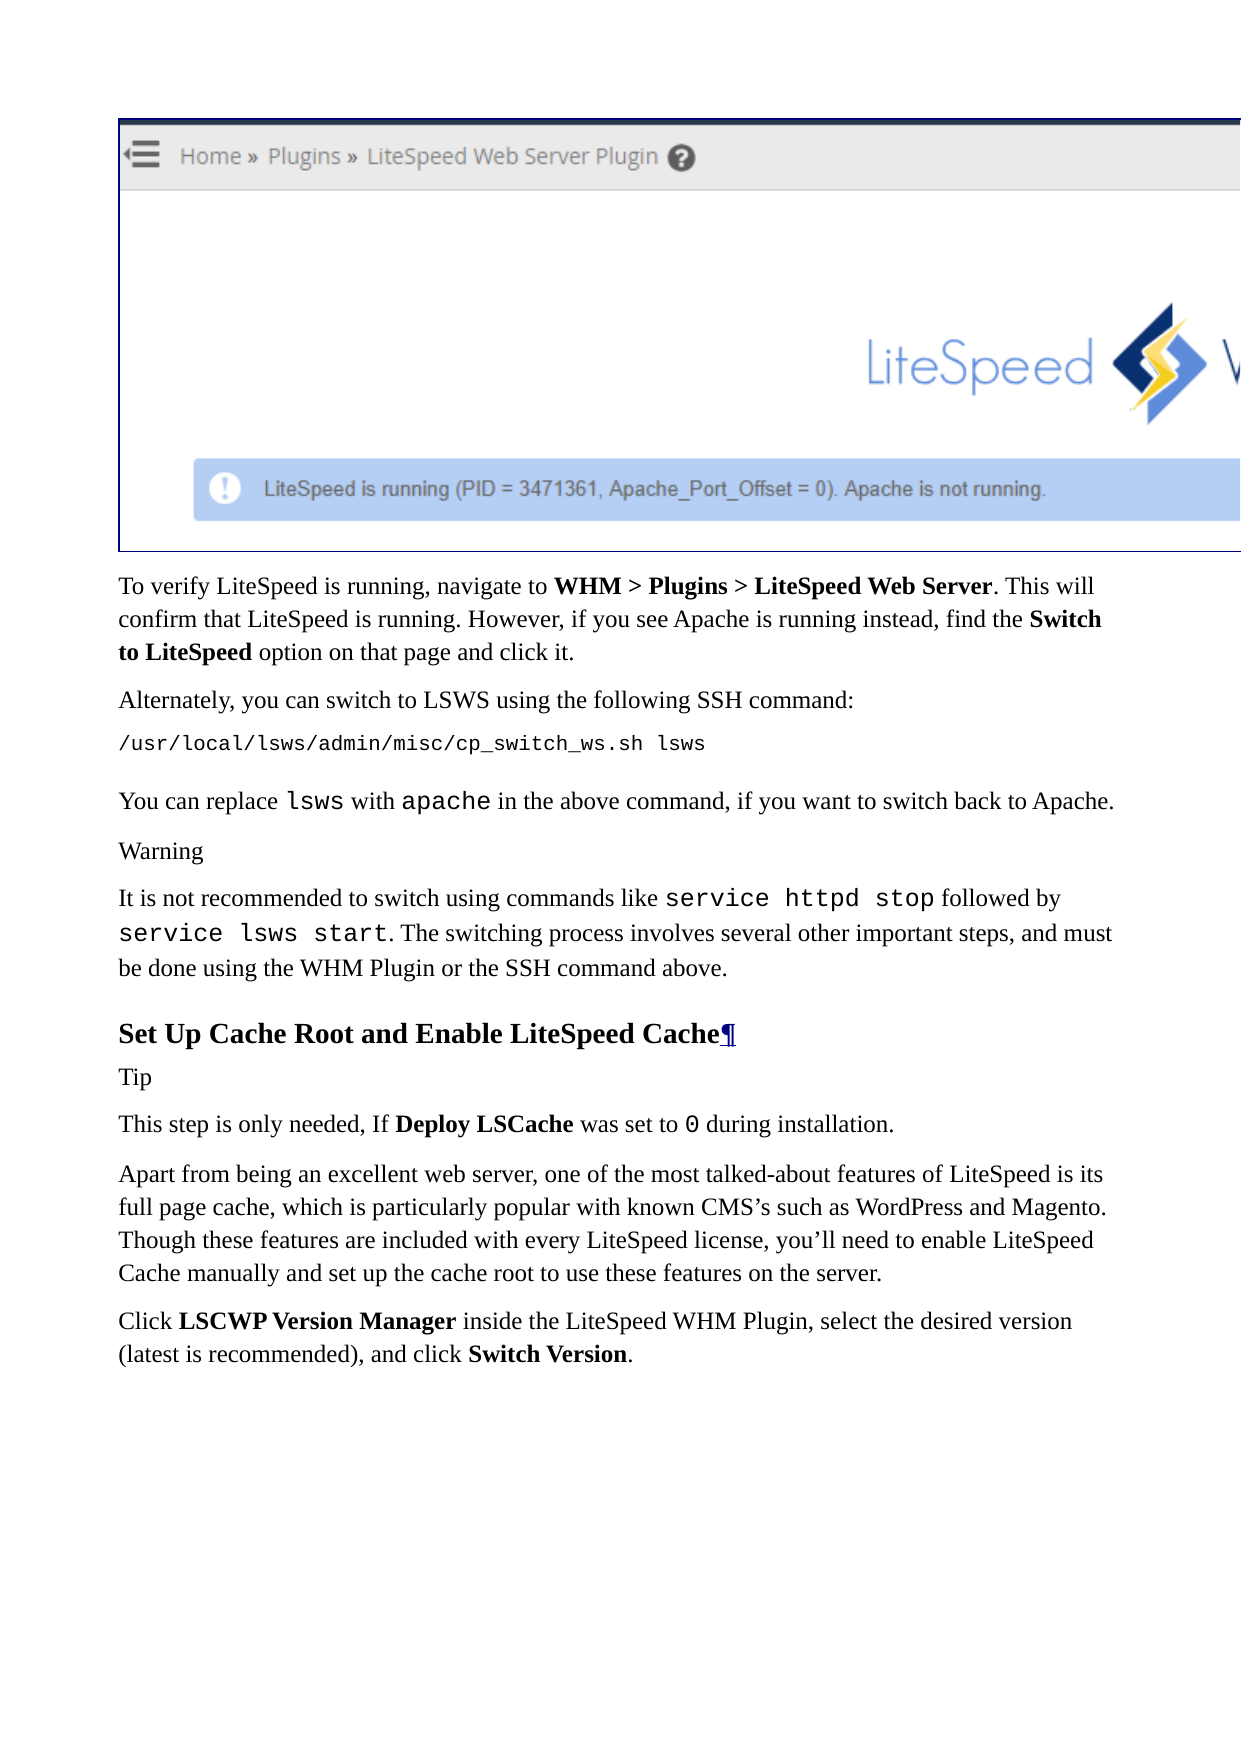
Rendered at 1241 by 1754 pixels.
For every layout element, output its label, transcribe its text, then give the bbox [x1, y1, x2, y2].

text You can replace lsws with apache in the above command, if you want to switch back to Apache. [118, 786, 1122, 817]
text It is not recommended to switch using commands like service httpd stop followed by service lsws start. The switching process involves several other important steps, and must be done using the WHM Plugin or the SSH command above. [118, 883, 1122, 982]
text To verify LiteSpeed is running, navigate to WHM > Plugins > LiteSpeed Web Server. This will confirm that LiteSpeed is running. However, if you see Apache is running instead, find the Switch to LiteSpeed option on that page and click it. [118, 571, 1122, 666]
text Alternately, you can switch to LSWS using the following SSH command: [118, 685, 1122, 714]
text This step is only needed, If Deploy LSCache was set to 0 during installation. [118, 1109, 1122, 1140]
text Click LSCWP Version Manager inside the LiteSpeed WHM Plugin, select the desired version (latest is recommended), and click Switch Version. [118, 1306, 1122, 1368]
text Warning [118, 836, 1122, 864]
text Apart from being an excellent web server, one of the most talked-about features of LiteSpeed is its full page cache, which is particularly popular with known CMS’s such as WordPress and Magento. Though these features are included with every LiteSpeed license, you’ll need to enable LiteSpeed Cache manually and set up the cache root to use these features on the server. [118, 1159, 1122, 1287]
picture [120, 120, 1241, 551]
subtitle Set Up Cache Root and Enable LiteSpeed Cache¶ [118, 1016, 1122, 1049]
text /usr/local/lsws/admin/misc/cp_switch_ws.sh lsws [118, 733, 1122, 756]
text Tip [118, 1062, 1122, 1091]
